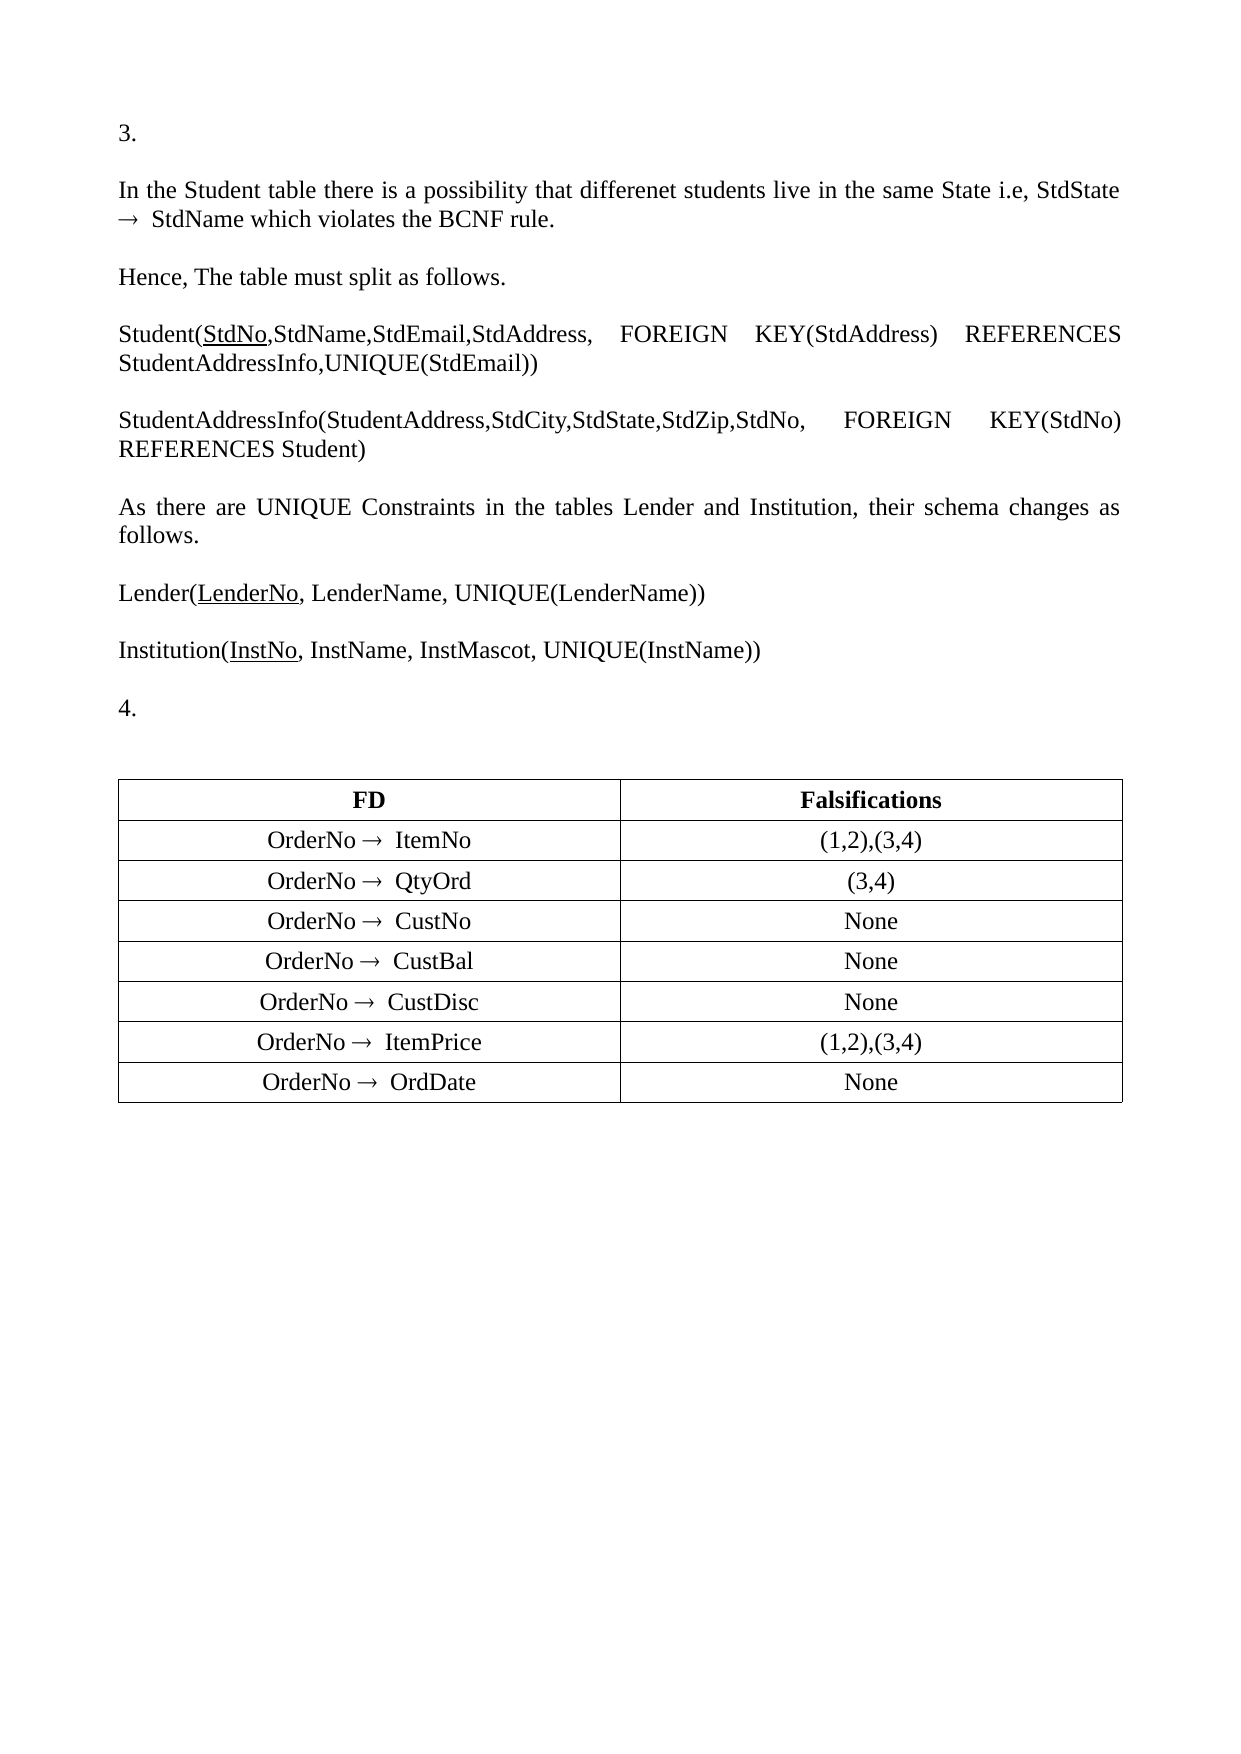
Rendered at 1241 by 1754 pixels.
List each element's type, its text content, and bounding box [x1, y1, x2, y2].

table_cell None [621, 901, 1122, 941]
text Institution(InstNo, InstName, InstMascot, UNIQUE(InstName)) [118, 636, 1122, 664]
table_cell None [621, 1063, 1122, 1102]
table_cell OrderNo  OrdDate [119, 1063, 620, 1102]
table_cell OrderNo  CustDisc [119, 982, 620, 1021]
table_header FD [119, 780, 620, 820]
table_cell OrderNo  QtyOrd [119, 861, 620, 900]
text 3. [118, 118, 1122, 147]
table_cell OrderNo  ItemNo [119, 821, 620, 860]
text As there are UNIQUE Constraints in the tables Lender and Institution, their schema changes as follows. [118, 492, 1122, 549]
text In the Student table there is a possibility that differenet students live in the same State i.e, StdState  StdName which violates the BCNF rule. [118, 176, 1122, 233]
table_cell None [621, 982, 1122, 1021]
table_cell (1,2),(3,4) [621, 821, 1122, 860]
text 4. [118, 693, 1122, 722]
table_cell OrderNo  ItemPrice [119, 1022, 620, 1062]
text Hence, The table must split as follows. [118, 262, 1122, 291]
table_cell OrderNo  CustNo [119, 901, 620, 941]
text Lender(LenderNo, LenderName, UNIQUE(LenderName)) [118, 578, 1122, 607]
table_cell OrderNo  CustBal [119, 942, 620, 981]
text StudentAddressInfo(StudentAddress,StdCity,StdState,StdZip,StdNo, FOREIGN KEY(StdNo) REFERENCES Student) [118, 406, 1122, 463]
table_cell (1,2),(3,4) [621, 1022, 1122, 1062]
table_cell None [621, 942, 1122, 981]
text Student(StdNo,StdName,StdEmail,StdAddress, FOREIGN KEY(StdAddress) REFERENCES StudentAddressInfo,UNIQUE(StdEmail)) [118, 319, 1122, 377]
table_header Falsifications [621, 780, 1122, 820]
table_cell (3,4) [621, 861, 1122, 900]
